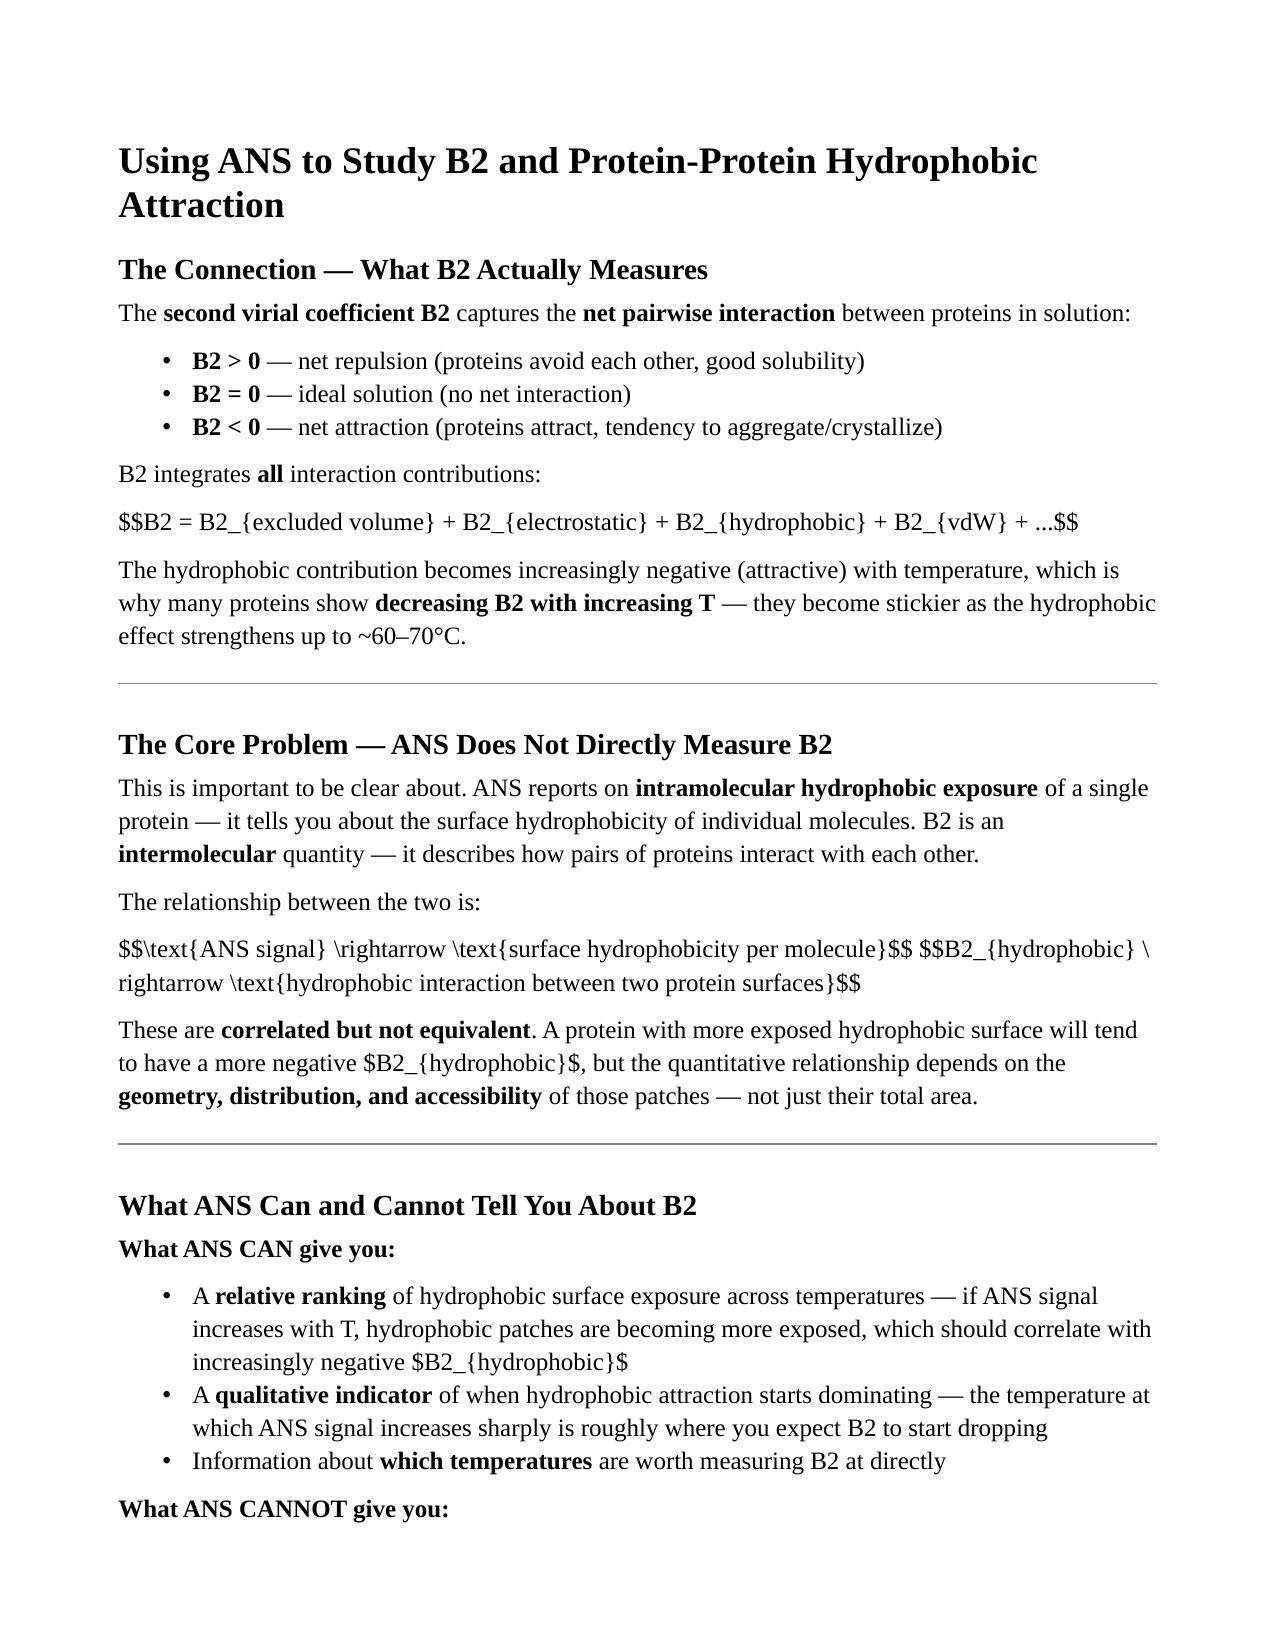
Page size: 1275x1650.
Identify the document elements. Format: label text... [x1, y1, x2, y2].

subtitle The Connection — What B2 Actually Measures [118, 252, 1157, 286]
list B2 > 0 — net repulsion (proteins avoid each other, good solubility) [162, 346, 1157, 375]
text The relationship between the two is: [118, 887, 1157, 916]
text This is important to be clear about. ANS reports on intramolecular hydrophobic exposure of a single protein — it tells you about the surface hydrophobicity of individual molecules. B2 is an intermolecular quantity — it describes how pairs of proteins interact with each other. [118, 773, 1157, 868]
text $$\text{ANS signal} \rightarrow \text{surface hydrophobicity per molecule}$$ $$B2_{hydrophobic} \rightarrow \text{hydrophobic interaction between two protein surfaces}$$ [118, 934, 1157, 996]
text The second virial coefficient B2 captures the net pairwise interaction between proteins in solution: [118, 298, 1157, 327]
subtitle What ANS Can and Cannot Tell You About B2 [118, 1188, 1157, 1221]
text What ANS CANNOT give you: [118, 1494, 1157, 1523]
text These are correlated but not equivalent. A protein with more exposed hydrophobic surface will tend to have a more negative $B2_{hydrophobic}$, but the quantitative relationship depends on the geometry, distribution, and accessibility of those patches — not just their total area. [118, 1015, 1157, 1110]
list B2 < 0 — net attraction (proteins attract, tendency to aggregate/crystallize) [162, 412, 1157, 441]
subtitle Using ANS to Study B2 and Protein-Protein Hydrophobic Attraction [118, 139, 1157, 225]
list B2 = 0 — ideal solution (no net interaction) [162, 379, 1157, 408]
text The hydrophobic contribution becomes increasingly negative (attractive) with temperature, which is why many proteins show decreasing B2 with increasing T — they become stickier as the hydrophobic effect strengthens up to ~60–70°C. [118, 555, 1157, 649]
text What ANS CAN give you: [118, 1234, 1157, 1262]
subtitle The Core Problem — ANS Does Not Directly Measure B2 [118, 727, 1157, 761]
text $$B2 = B2_{excluded volume} + B2_{electrostatic} + B2_{hydrophobic} + B2_{vdW} + ...$$ [118, 507, 1157, 536]
list A relative ranking of hydrophobic surface exposure across temperatures — if ANS signal increases with T, hydrophobic patches are becoming more exposed, which should correlate with increasingly negative $B2_{hydrophobic}$ [162, 1281, 1157, 1376]
text B2 integrates all interaction contributions: [118, 459, 1157, 488]
list A qualitative indicator of when hydrophobic attraction starts dominating — the temperature at which ANS signal increases sharply is roughly where you expect B2 to start dropping [162, 1380, 1157, 1442]
list Information about which temperatures are worth measuring B2 at directly [162, 1446, 1157, 1475]
